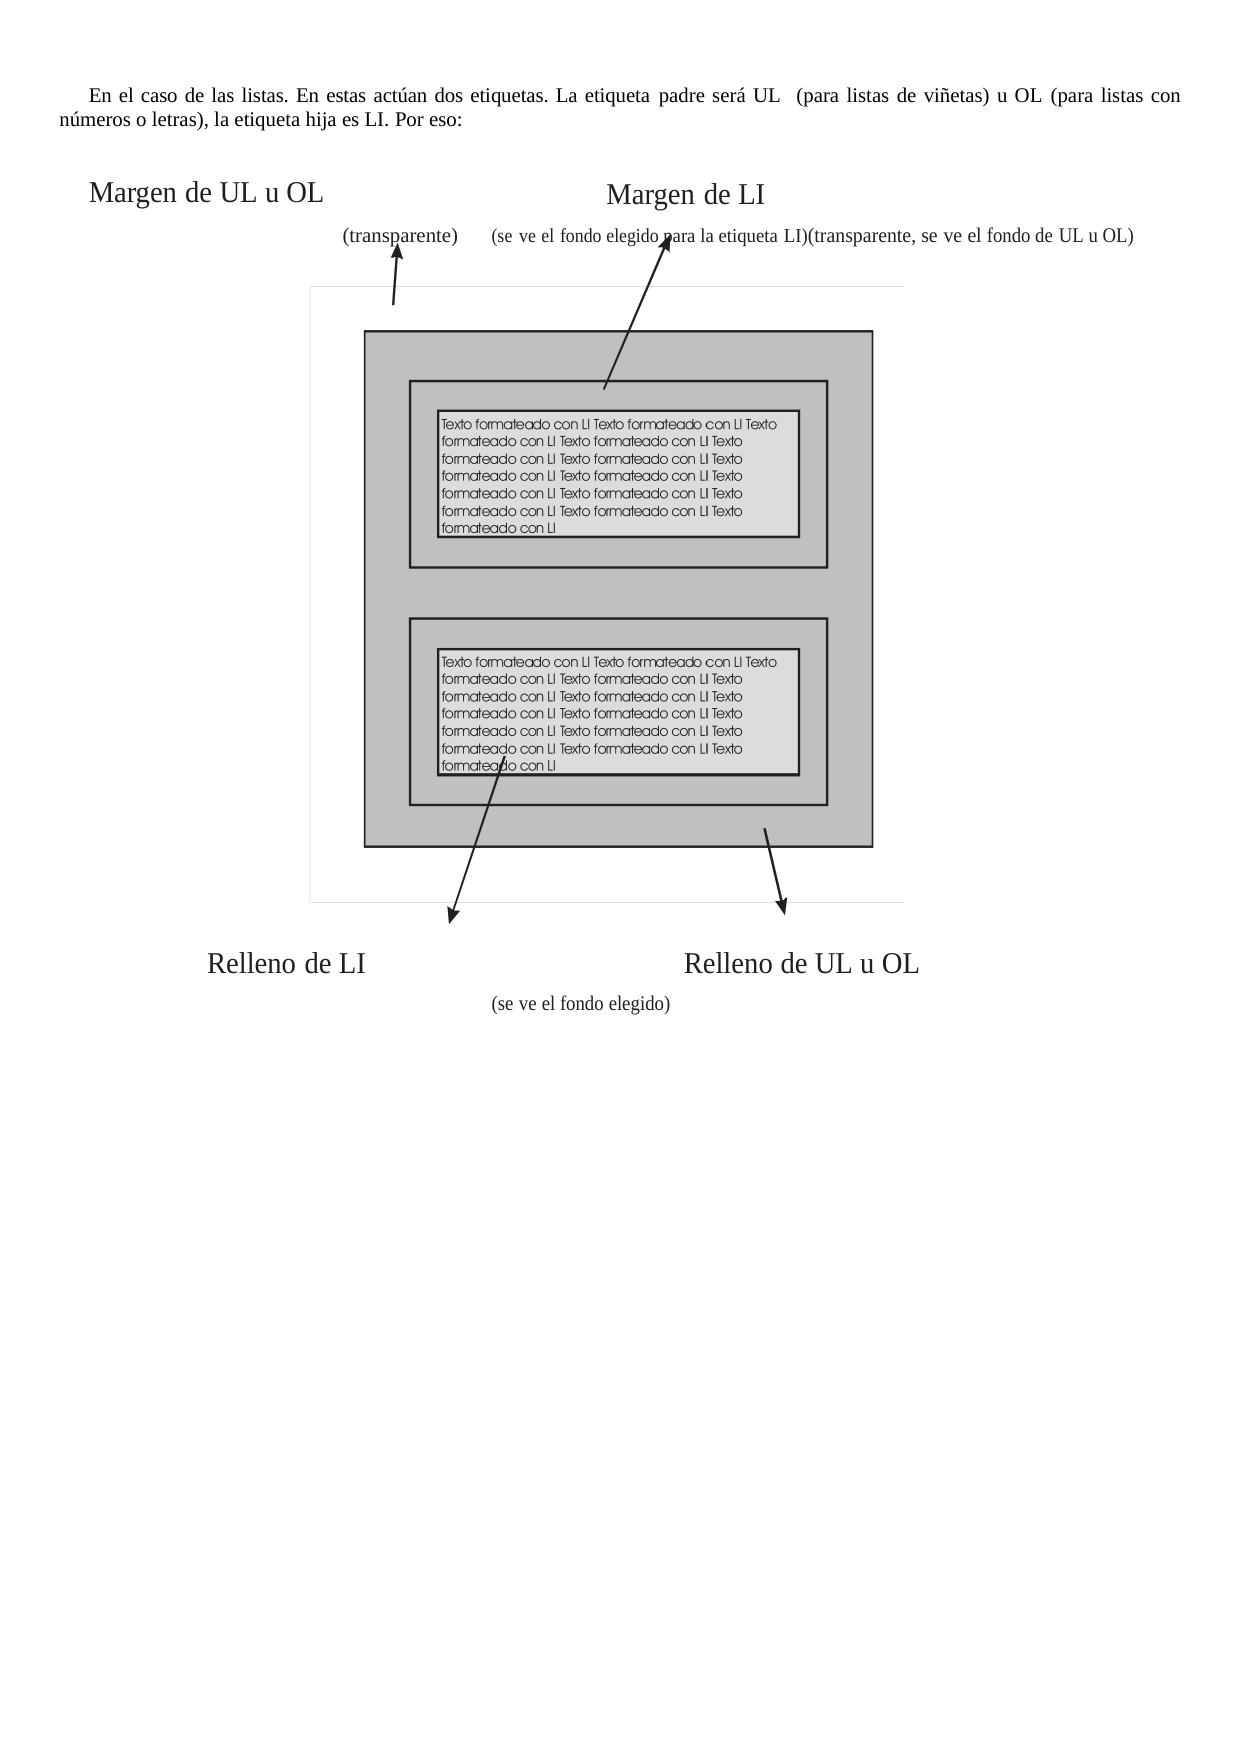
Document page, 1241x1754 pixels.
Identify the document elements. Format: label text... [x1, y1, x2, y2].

picture [309, 234, 904, 957]
text (se ve el fondo elegido para la etiqueta LI)(transparente, se ve el fondo de UL u OL) [462, 223, 1181, 247]
text (transparente) [59, 223, 458, 247]
text En el caso de las listas. En estas actúan dos etiquetas. La etiqueta padre será UL (para listas de viñetas) u OL (para listas con números o letras), la etiqueta hija es LI. Por eso: [59, 83, 1181, 131]
text (se ve el fondo elegido) [462, 991, 1181, 1015]
subtitle Margen de UL u OL Margen de LI [59, 174, 1181, 211]
subtitle Relleno de UL u OL [462, 945, 1181, 979]
subtitle Relleno de LI [59, 945, 458, 979]
